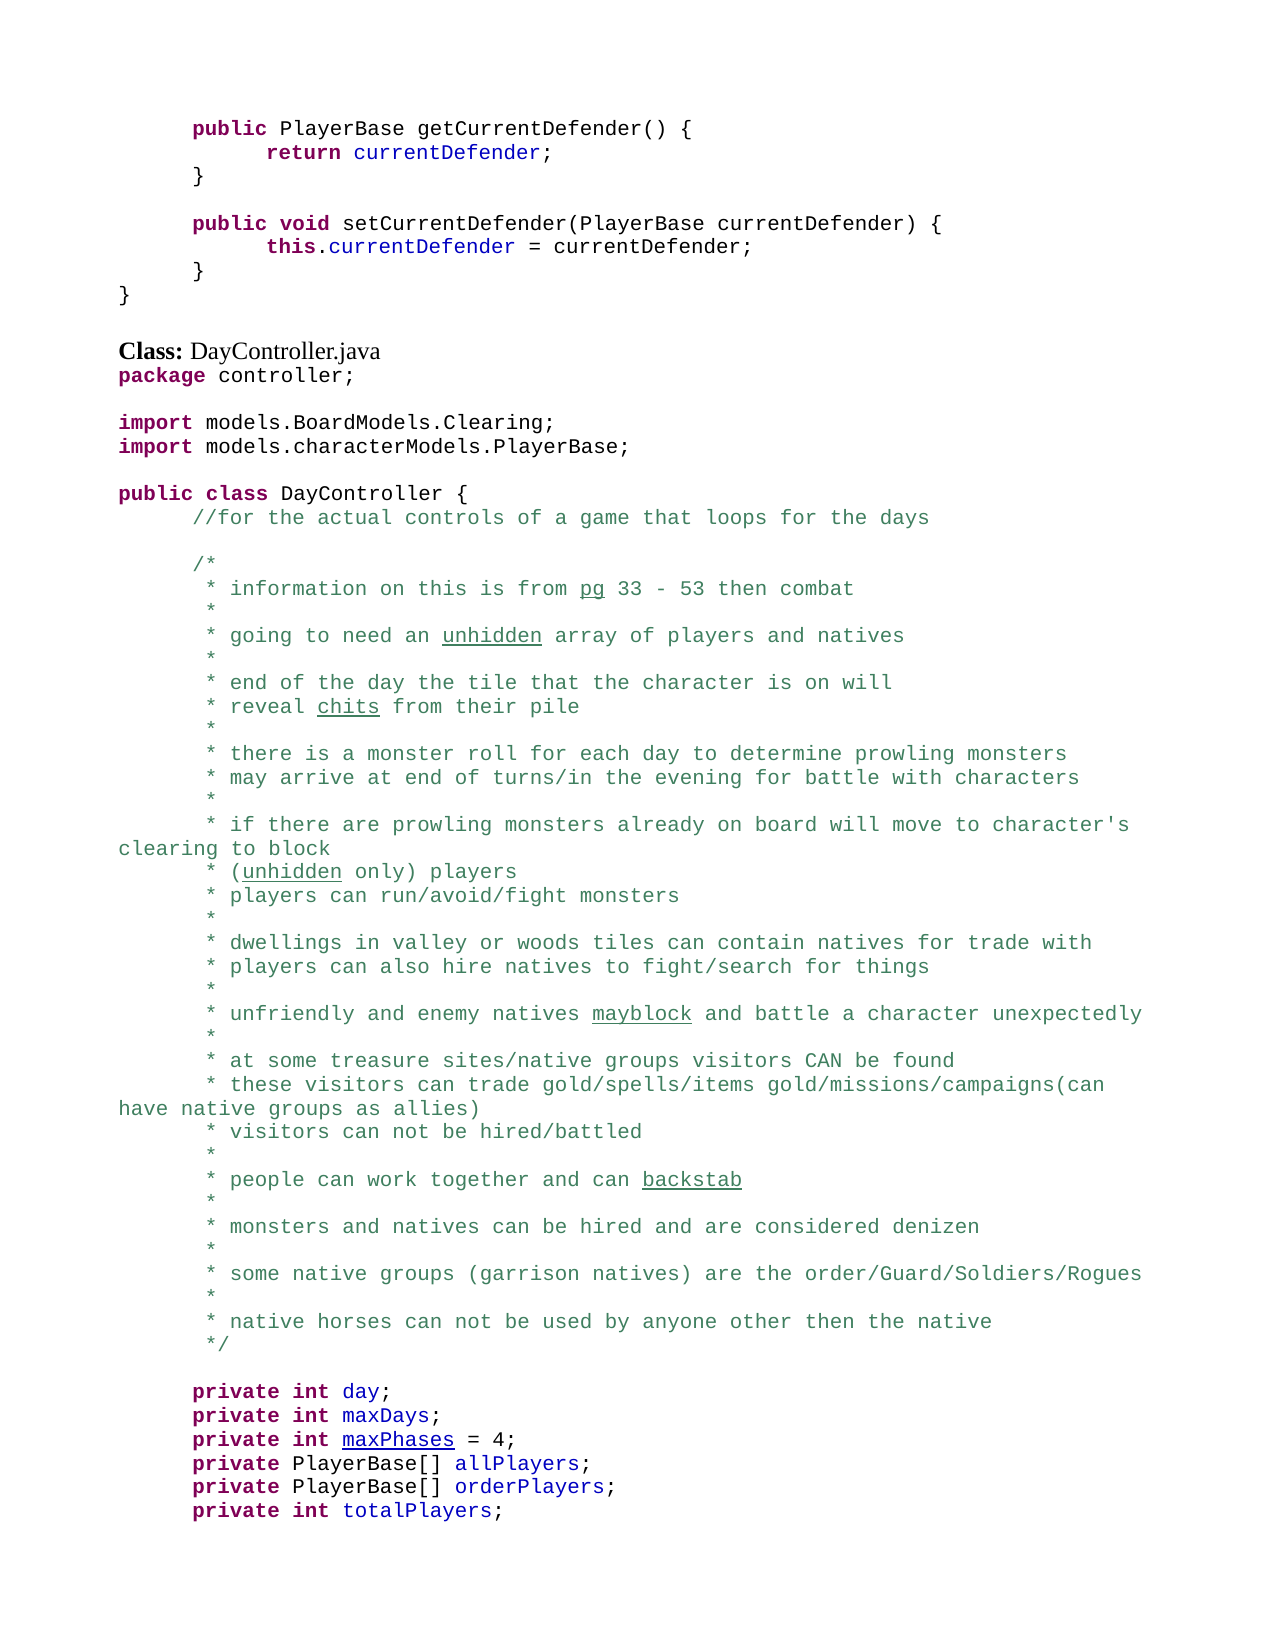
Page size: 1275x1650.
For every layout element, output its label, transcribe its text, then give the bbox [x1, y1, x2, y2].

text Class: DayController.java [118, 336, 1157, 365]
text * [118, 1027, 1157, 1051]
text */ [118, 1334, 1157, 1358]
text /* [118, 554, 1157, 578]
text * [118, 909, 1157, 932]
text * [118, 601, 1157, 625]
text //for the actual controls of a game that loops for the days [118, 507, 1157, 530]
text * may arrive at end of turns/in the evening for battle with characters [118, 767, 1157, 790]
text * [118, 790, 1157, 814]
text * monsters and natives can be hired and are considered denizen [118, 1216, 1157, 1240]
text package controller; [118, 365, 1157, 388]
text public class DayController { [118, 483, 1157, 507]
text * these visitors can trade gold/spells/items gold/missions/campaigns(can have native groups as allies) [118, 1074, 1157, 1121]
text * going to need an unhidden array of players and natives [118, 625, 1157, 648]
text * at some treasure sites/native groups visitors CAN be found [118, 1051, 1157, 1074]
text } [118, 284, 1157, 307]
text * (unhidden only) players [118, 861, 1157, 885]
text * [118, 1192, 1157, 1216]
text * [118, 979, 1157, 1003]
text } [118, 260, 1157, 284]
text * information on this is from pg 33 - 53 then combat [118, 578, 1157, 601]
text * people can work together and can backstab [118, 1169, 1157, 1192]
text return currentDefender; [118, 142, 1157, 165]
text * if there are prowling monsters already on board will move to character's clearing to block [118, 814, 1157, 861]
text * there is a monster roll for each day to determine prowling monsters [118, 743, 1157, 767]
text * end of the day the tile that the character is on will [118, 672, 1157, 696]
text * [118, 719, 1157, 743]
text import models.BoardModels.Clearing; [118, 412, 1157, 436]
text * [118, 648, 1157, 672]
text private int maxDays; [118, 1405, 1157, 1429]
text * players can also hire natives to fight/search for things [118, 956, 1157, 979]
text private int day; [118, 1382, 1157, 1405]
text * native horses can not be used by anyone other then the native [118, 1311, 1157, 1334]
text * players can run/avoid/fight monsters [118, 885, 1157, 909]
text } [118, 165, 1157, 189]
text * dwellings in valley or woods tiles can contain natives for trade with [118, 932, 1157, 956]
text * reveal chits from their pile [118, 696, 1157, 719]
text * [118, 1287, 1157, 1311]
text * some native groups (garrison natives) are the order/Guard/Soldiers/Rogues [118, 1263, 1157, 1287]
text * [118, 1145, 1157, 1169]
text private PlayerBase[] orderPlayers; [118, 1476, 1157, 1500]
text private int totalPlayers; [118, 1500, 1157, 1523]
text private PlayerBase[] allPlayers; [118, 1452, 1157, 1476]
text public void setCurrentDefender(PlayerBase currentDefender) { [118, 213, 1157, 236]
text * unfriendly and enemy natives mayblock and battle a character unexpectedly [118, 1003, 1157, 1027]
text * visitors can not be hired/battled [118, 1121, 1157, 1145]
text this.currentDefender = currentDefender; [118, 236, 1157, 260]
text import models.characterModels.PlayerBase; [118, 436, 1157, 459]
text public PlayerBase getCurrentDefender() { [118, 118, 1157, 142]
text private int maxPhases = 4; [118, 1429, 1157, 1452]
text * [118, 1240, 1157, 1263]
